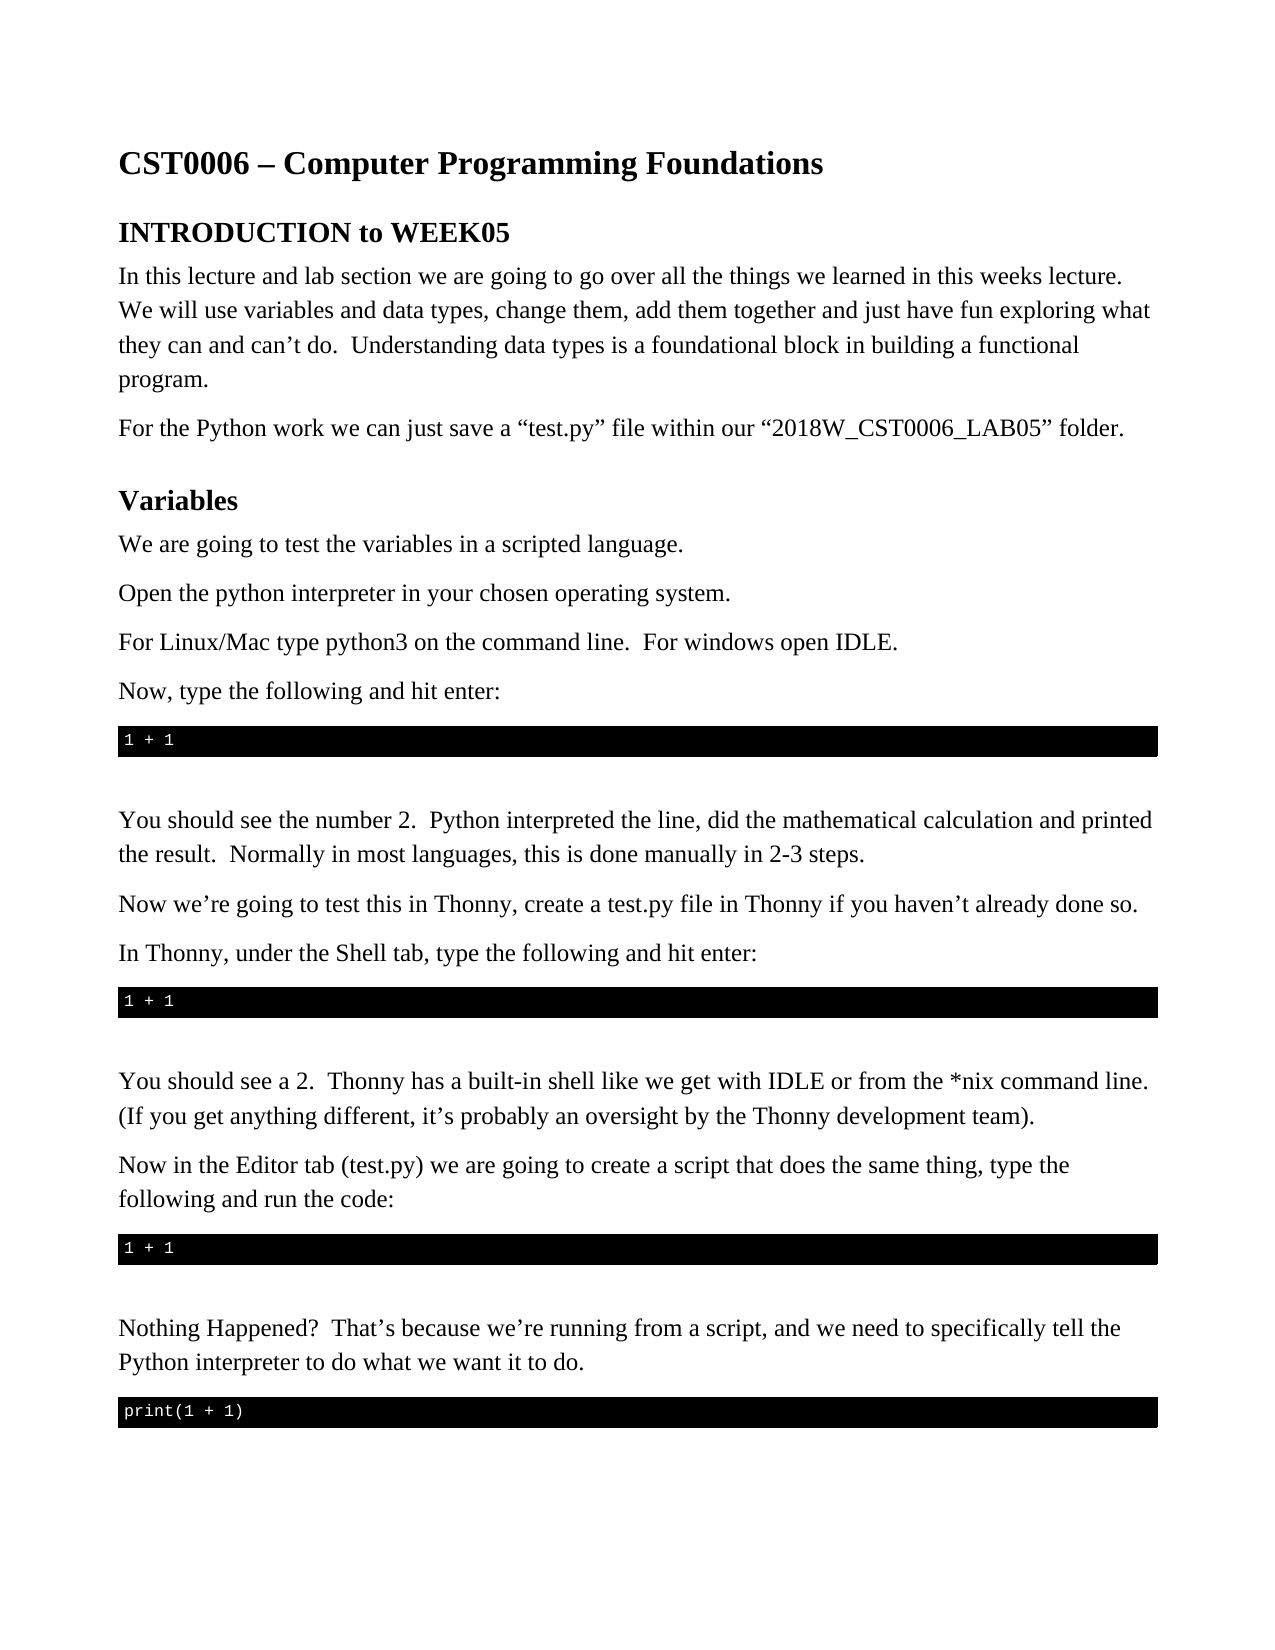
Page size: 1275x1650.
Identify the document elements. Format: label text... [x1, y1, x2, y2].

text In this lecture and lab section we are going to go over all the things we learned in this weeks lecture. We will use variables and data types, change them, add them together and just have fun exploring what they can and can’t do. Understanding data types is a foundational block in building a functional program. [118, 261, 1157, 393]
text For Linux/Mac type python3 on the command line. For windows open IDLE. [118, 627, 1157, 656]
text For the Python work we can just save a “test.py” file within our “2018W_CST0006_LAB05” folder. [118, 413, 1157, 442]
table_header 1 + 1 [119, 727, 1157, 756]
table_header 1 + 1 [119, 988, 1157, 1017]
table_header 1 + 1 [119, 1235, 1157, 1264]
subtitle Variables [118, 483, 1157, 517]
table_header print(1 + 1) [119, 1398, 1157, 1427]
subtitle CST0006 – Computer Programming Foundations [118, 143, 1157, 181]
text Now, type the following and hit enter: [118, 676, 1157, 705]
text You should see the number 2. Python interpreted the line, did the mathematical calculation and printed the result. Normally in most languages, this is done manually in 2-3 steps. [118, 805, 1157, 868]
subtitle INTRODUCTION to WEEK05 [118, 215, 1157, 248]
text Open the python interpreter in your chosen operating system. [118, 578, 1157, 607]
text In Thonny, under the Shell tab, type the following and hit enter: [118, 938, 1157, 966]
text We are going to test the variables in a scripted language. [118, 529, 1157, 558]
text Nothing Happened? That’s because we’re running from a script, and we need to specifically tell the Python interpreter to do what we want it to do. [118, 1313, 1157, 1376]
text Now we’re going to test this in Thonny, create a test.py file in Thonny if you haven’t already done so. [118, 889, 1157, 917]
text You should see a 2. Thonny has a built-in shell like we get with IDLE or from the *nix command line.(If you get anything different, it’s probably an oversight by the Thonny development team). [118, 1066, 1157, 1129]
text Now in the Editor tab (test.py) we are going to create a script that does the same thing, type the following and run the code: [118, 1150, 1157, 1213]
